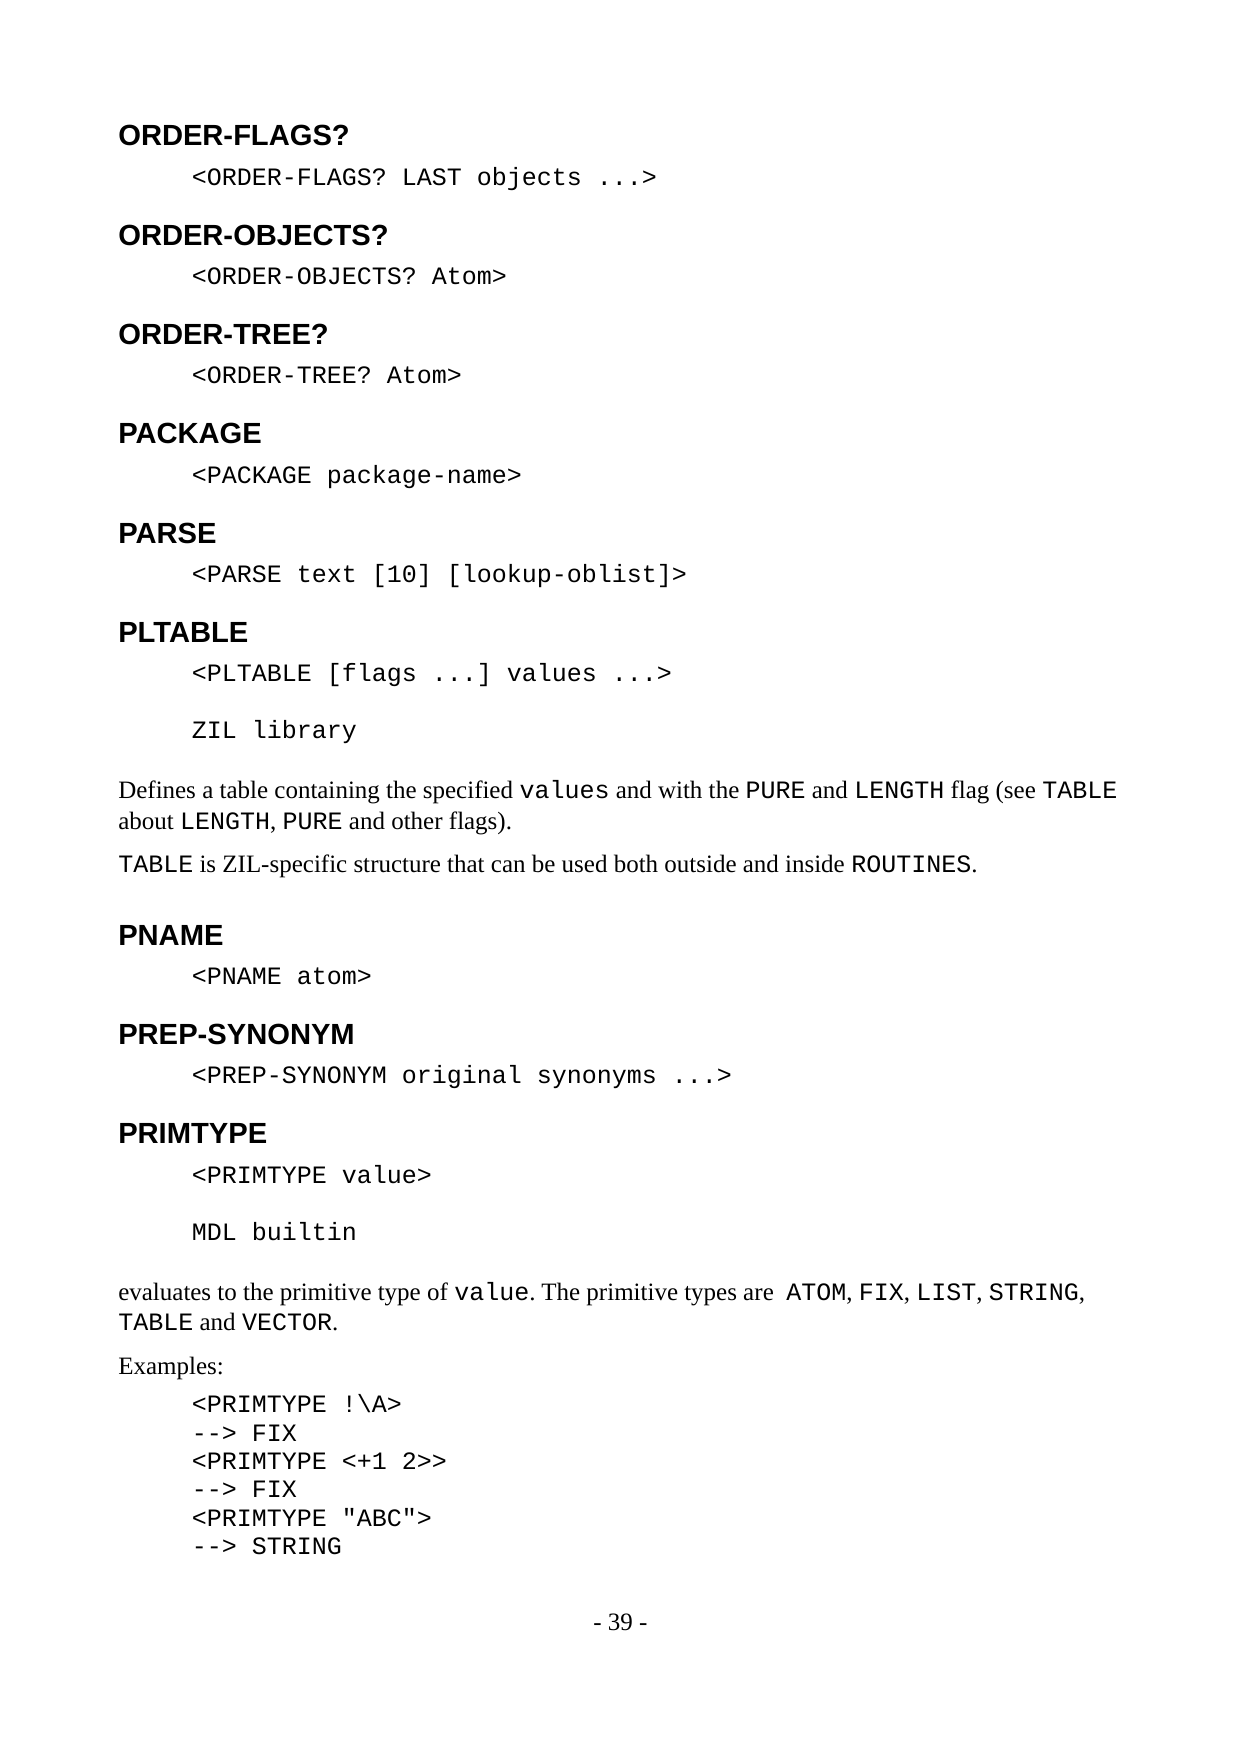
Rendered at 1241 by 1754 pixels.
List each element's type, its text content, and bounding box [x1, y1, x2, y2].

text <PARSE text [10] [lookup-oblist]> [192, 562, 1122, 590]
text --> FIX [192, 1420, 1122, 1449]
subtitle ORDER-FLAGS? [118, 118, 1122, 152]
text ZIL library [192, 718, 1122, 746]
text <PREP-SYNONYM original synonyms ...> [192, 1063, 1122, 1091]
subtitle PARSE [118, 516, 1122, 549]
text Examples: [118, 1351, 1122, 1379]
text <PRIMTYPE <+1 2>> [192, 1449, 1122, 1477]
subtitle PLTABLE [118, 615, 1122, 648]
text <PNAME atom> [192, 964, 1122, 992]
text Defines a table containing the specified values and with the PURE and LENGTH flag (see TABLE about LENGTH, PURE and other flags). [118, 775, 1122, 837]
text <ORDER-FLAGS? LAST objects ...> [192, 164, 1122, 192]
subtitle ORDER-TREE? [118, 317, 1122, 350]
text <PRIMTYPE !\A> [192, 1392, 1122, 1420]
text evaluates to the primitive type of value. The primitive types are ATOM, FIX, LIST, STRING, TABLE and VECTOR. [118, 1277, 1122, 1338]
text <PLTABLE [flags ...] values ...> [192, 661, 1122, 689]
subtitle PREP-SYNONYM [118, 1017, 1122, 1051]
text MDL builtin [192, 1219, 1122, 1248]
text <PRIMTYPE value> [192, 1162, 1122, 1191]
text TABLE is ZIL-specific structure that can be used both outside and inside ROUTINES. [118, 849, 1122, 880]
text <ORDER-OBJECTS? Atom> [192, 263, 1122, 292]
text <PACKAGE package-name> [192, 462, 1122, 491]
subtitle PRIMTYPE [118, 1116, 1122, 1150]
subtitle PNAME [118, 918, 1122, 951]
text --> FIX [192, 1477, 1122, 1505]
subtitle PACKAGE [118, 416, 1122, 450]
text <ORDER-TREE? Atom> [192, 363, 1122, 391]
text <PRIMTYPE "ABC"> [192, 1505, 1122, 1534]
subtitle ORDER-OBJECTS? [118, 217, 1122, 251]
text --> STRING [192, 1534, 1122, 1562]
